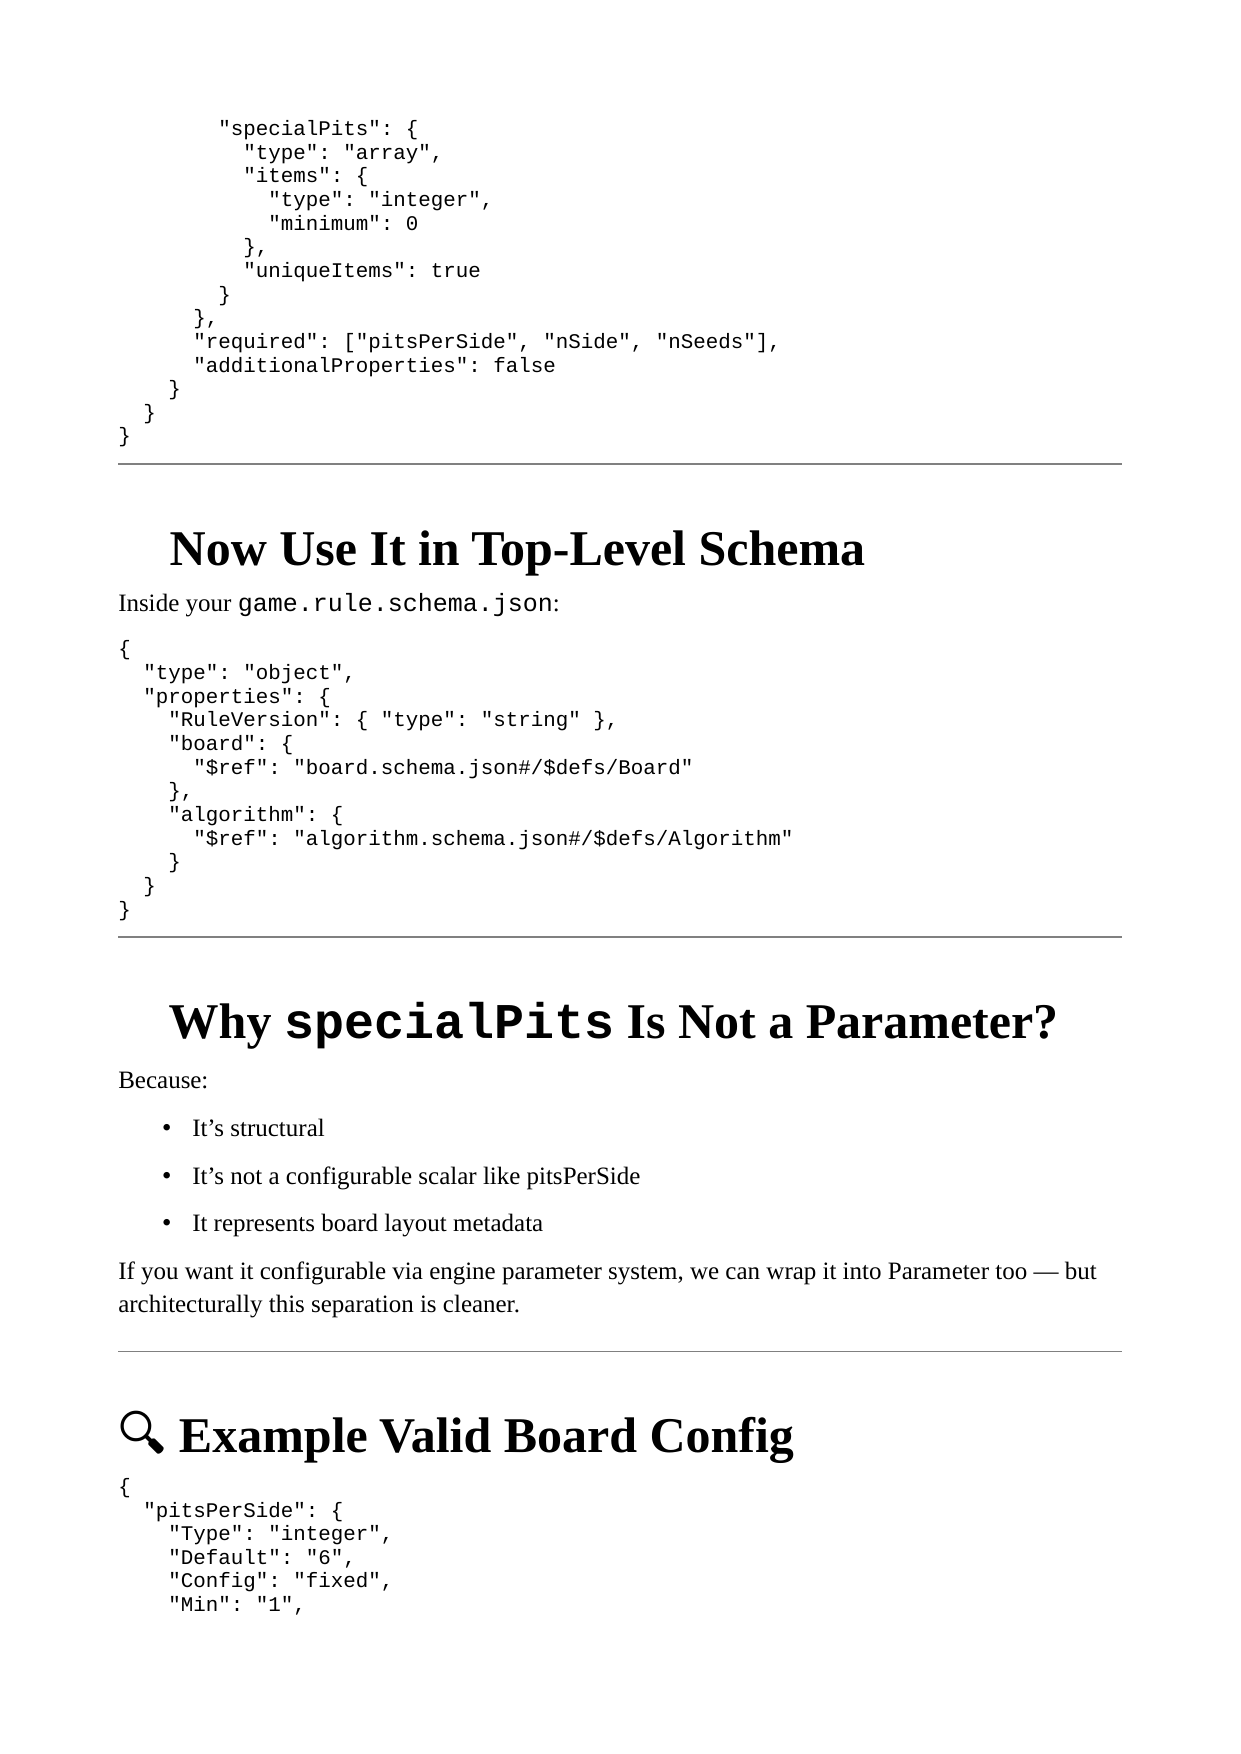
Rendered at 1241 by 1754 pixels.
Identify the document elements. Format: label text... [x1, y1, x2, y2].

text "items": { [118, 165, 1122, 189]
text "Config": "fixed", [118, 1571, 1122, 1594]
text "minimum": 0 [118, 213, 1122, 236]
subtitle 🧠 Why specialPits Is Not a Parameter? [118, 991, 1122, 1053]
text } [118, 402, 1122, 426]
text { [118, 638, 1122, 662]
subtitle ✅ Now Use It in Top-Level Schema [118, 518, 1122, 576]
text "board": { [118, 733, 1122, 757]
text { [118, 1476, 1122, 1499]
text } [118, 426, 1122, 449]
list It’s structural [162, 1113, 1122, 1142]
text "specialPits": { [118, 118, 1122, 142]
text "pitsPerSide": { [118, 1499, 1122, 1523]
text "required": ["pitsPerSide", "nSide", "nSeeds"], [118, 331, 1122, 354]
text }, [118, 236, 1122, 260]
text "Type": "integer", [118, 1523, 1122, 1547]
text }, [118, 780, 1122, 804]
text "properties": { [118, 686, 1122, 709]
text Because: [118, 1066, 1122, 1094]
text } [118, 284, 1122, 307]
text } [118, 851, 1122, 875]
list It’s not a configurable scalar like pitsPerSide [162, 1161, 1122, 1189]
text "type": "object", [118, 662, 1122, 686]
text Inside your game.rule.schema.json: [118, 588, 1122, 619]
text "$ref": "board.schema.json#/$defs/Board" [118, 757, 1122, 780]
text "RuleVersion": { "type": "string" }, [118, 709, 1122, 733]
list It represents board layout metadata [162, 1208, 1122, 1237]
subtitle 🔍 Example Valid Board Config [118, 1406, 1122, 1463]
text } [118, 898, 1122, 922]
text } [118, 378, 1122, 402]
text "type": "integer", [118, 189, 1122, 213]
text "algorithm": { [118, 804, 1122, 828]
text If you want it configurable via engine parameter system, we can wrap it into Parameter too — but architecturally this separation is cleaner. [118, 1256, 1122, 1318]
text "additionalProperties": false [118, 354, 1122, 378]
text "$ref": "algorithm.schema.json#/$defs/Algorithm" [118, 828, 1122, 851]
text "Default": "6", [118, 1547, 1122, 1571]
text "uniqueItems": true [118, 260, 1122, 284]
text }, [118, 307, 1122, 331]
text } [118, 875, 1122, 898]
text "type": "array", [118, 142, 1122, 165]
text "Min": "1", [118, 1594, 1122, 1618]
